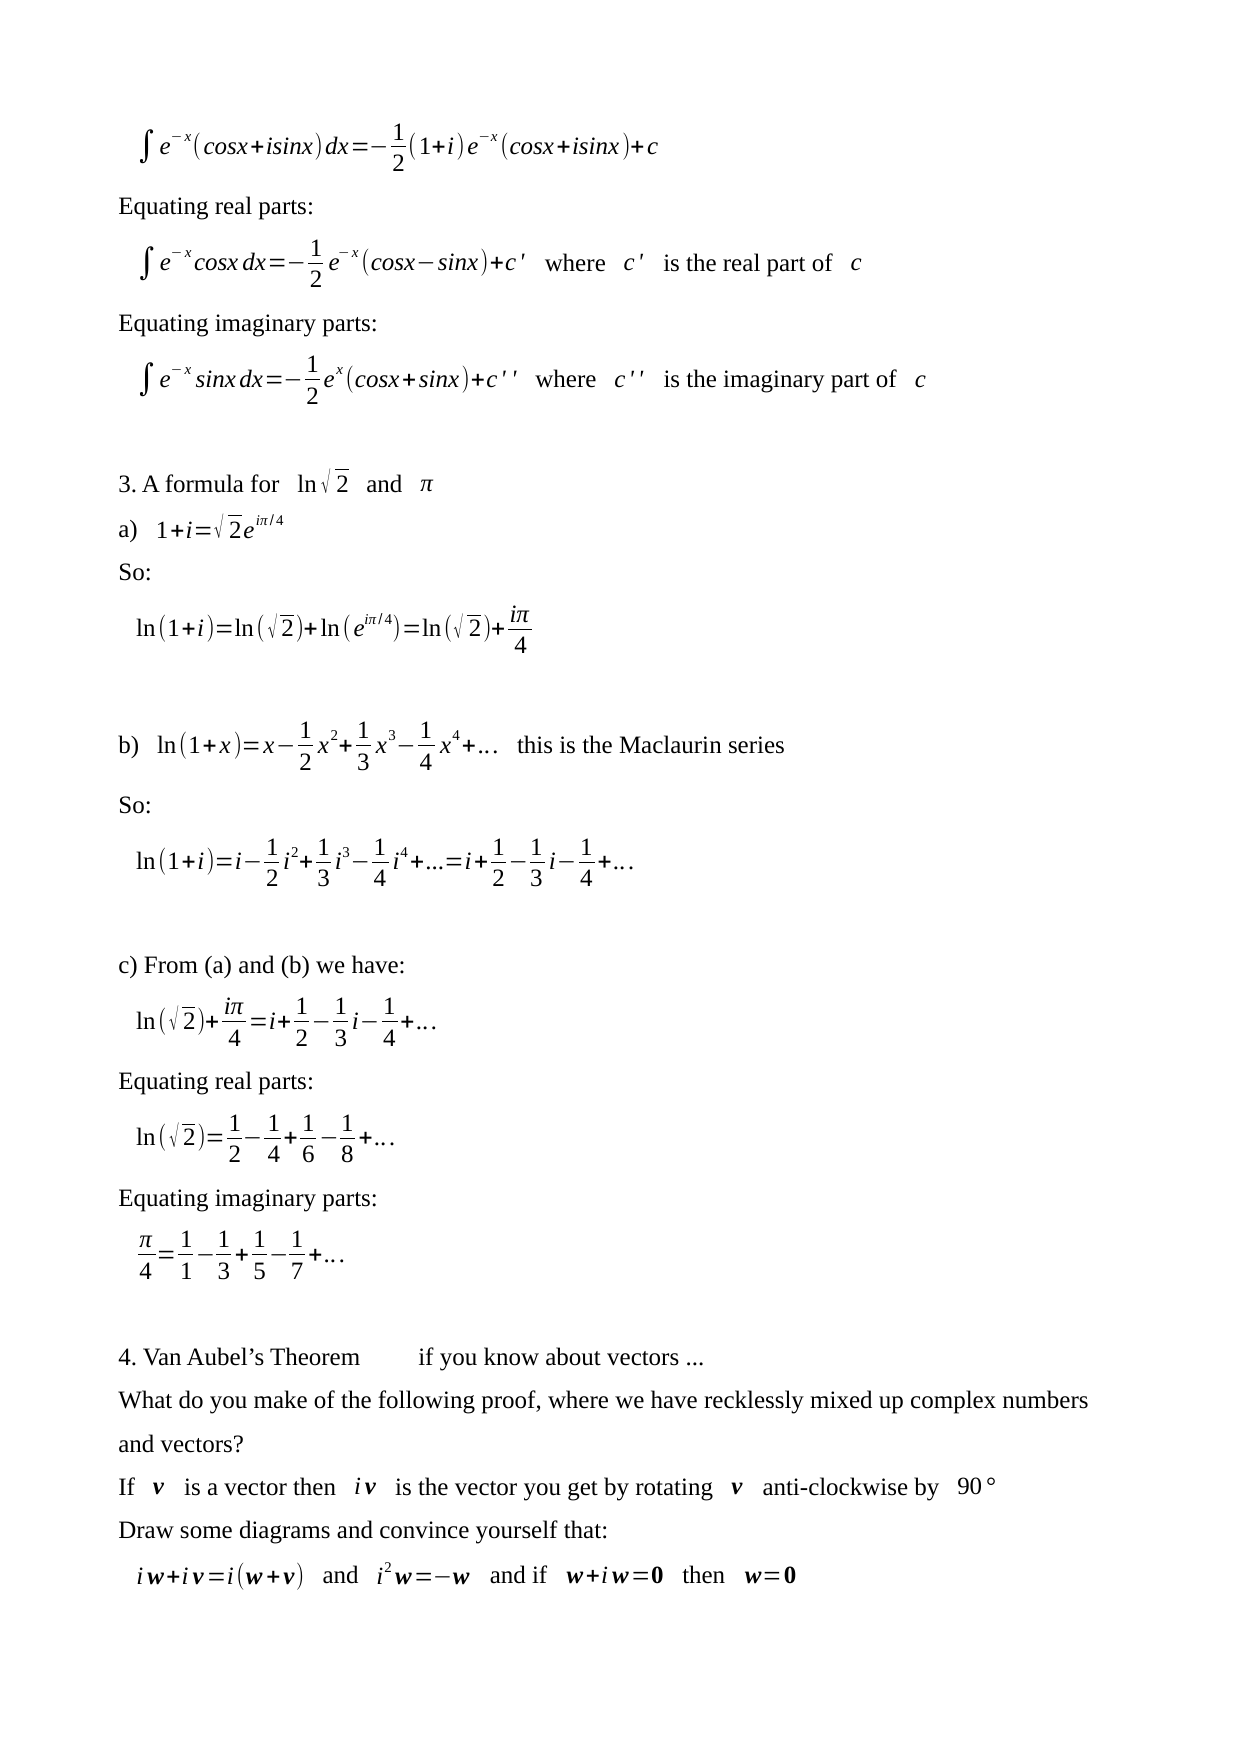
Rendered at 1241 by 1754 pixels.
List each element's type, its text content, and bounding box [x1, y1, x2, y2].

text andand ifthen [118, 1558, 1122, 1591]
text whereis the imaginary part of [118, 351, 1122, 410]
text Equating real parts: [118, 191, 1122, 220]
text Equating imaginary parts: [118, 308, 1122, 337]
text 3. A formula forand [118, 467, 1122, 497]
text Ifis a vector thenis the vector you get by rotatinganti-clockwise by [118, 1472, 1122, 1501]
text 4. Van Aubel’s Theorem if you know about vectors ... [118, 1342, 1122, 1371]
text whereis the real part of [118, 234, 1122, 293]
text So: [118, 790, 1122, 819]
text Equating imaginary parts: [118, 1183, 1122, 1212]
text What do you make of the following proof, where we have recklessly mixed up complex numbers and vectors? [118, 1386, 1122, 1457]
text a) [118, 512, 1122, 543]
text Draw some diagrams and convince yourself that: [118, 1515, 1122, 1544]
text So: [118, 557, 1122, 586]
text c) From (a) and (b) we have: [118, 950, 1122, 979]
text b)this is the Maclaurin series [118, 717, 1122, 776]
text Equating real parts: [118, 1066, 1122, 1095]
